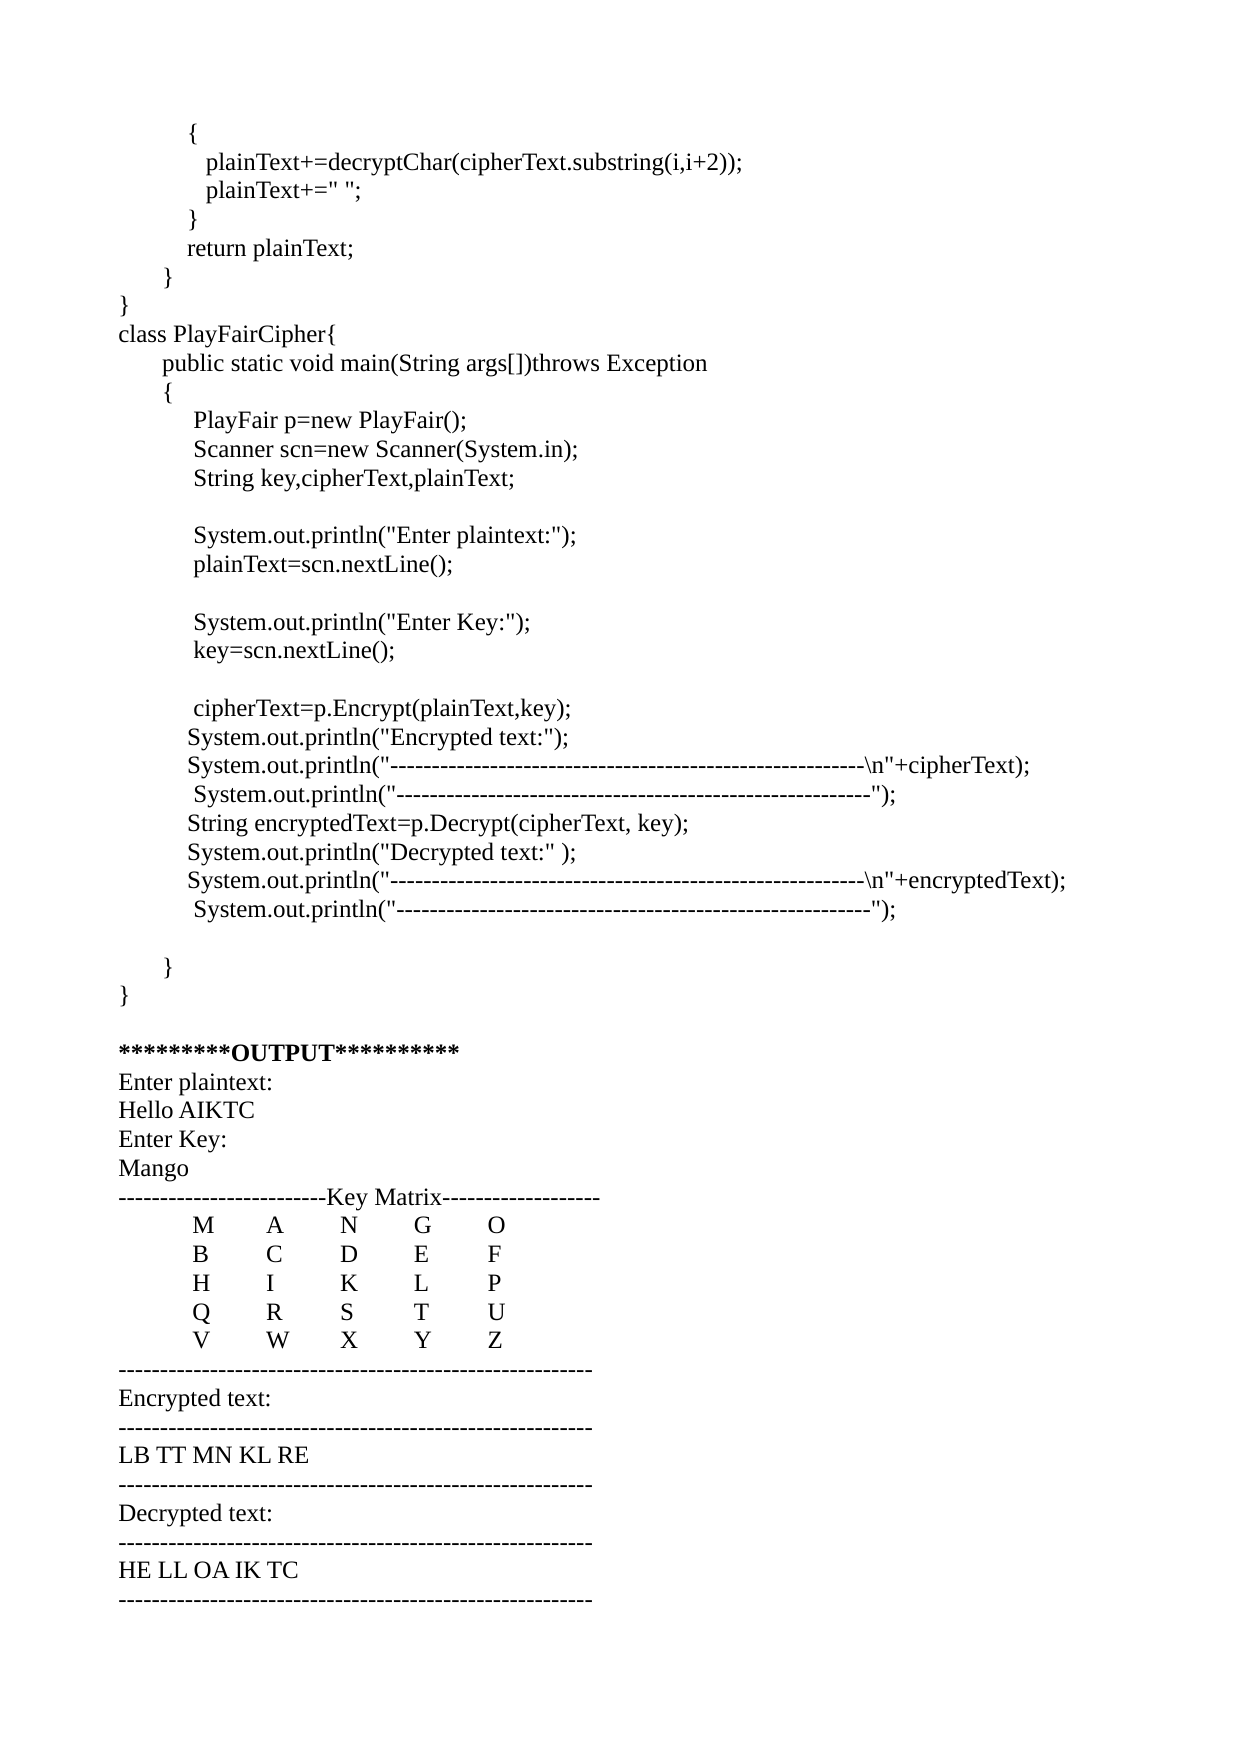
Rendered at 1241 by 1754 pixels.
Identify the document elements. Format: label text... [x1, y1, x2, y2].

text --------------------------------------------------------- [118, 1584, 1122, 1613]
text System.out.println("Enter plaintext:"); [118, 521, 1122, 549]
text PlayFair p=new PlayFair(); [118, 406, 1122, 434]
text --------------------------------------------------------- [118, 1354, 1122, 1383]
text Enter Key: [118, 1124, 1122, 1153]
text plainText+=" "; [118, 176, 1122, 204]
text Hello AIKTC [118, 1096, 1122, 1124]
text M A N G O [118, 1211, 1122, 1239]
text Decrypted text: [118, 1498, 1122, 1527]
text return plainText; [118, 233, 1122, 262]
text String key,cipherText,plainText; [118, 463, 1122, 492]
text --------------------------------------------------------- [118, 1412, 1122, 1441]
text class PlayFairCipher{ [118, 319, 1122, 348]
text System.out.println("---------------------------------------------------------"); [118, 779, 1122, 808]
text --------------------------------------------------------- [118, 1527, 1122, 1556]
text Q R S T U [118, 1297, 1122, 1326]
text System.out.println("---------------------------------------------------------"); [118, 894, 1122, 923]
text cipherText=p.Encrypt(plainText,key); [118, 693, 1122, 722]
text } [118, 952, 1122, 981]
text System.out.println("Enter Key:"); [118, 607, 1122, 636]
text } [118, 204, 1122, 233]
text String encryptedText=p.Decrypt(cipherText, key); [118, 808, 1122, 837]
text plainText+=decryptChar(cipherText.substring(i,i+2)); [118, 147, 1122, 176]
text { [118, 377, 1122, 406]
text Scanner scn=new Scanner(System.in); [118, 434, 1122, 463]
text { [118, 118, 1122, 147]
text } [118, 291, 1122, 319]
text V W X Y Z [118, 1326, 1122, 1354]
text Encrypted text: [118, 1383, 1122, 1412]
text public static void main(String args[])throws Exception [118, 348, 1122, 377]
text System.out.println("---------------------------------------------------------\n"+cipherText); [118, 751, 1122, 779]
text --------------------------------------------------------- [118, 1469, 1122, 1498]
text } [118, 981, 1122, 1009]
text } [118, 262, 1122, 291]
text HE LL OA IK TC [118, 1556, 1122, 1584]
text key=scn.nextLine(); [118, 636, 1122, 664]
text LB TT MN KL RE [118, 1441, 1122, 1469]
text B C D E F [118, 1239, 1122, 1268]
text H I K L P [118, 1268, 1122, 1297]
text Enter plaintext: [118, 1067, 1122, 1096]
text Mango [118, 1153, 1122, 1182]
text plainText=scn.nextLine(); [118, 549, 1122, 578]
text System.out.println("Encrypted text:"); [118, 722, 1122, 751]
text System.out.println("Decrypted text:" ); [118, 837, 1122, 866]
text System.out.println("---------------------------------------------------------\n"+encryptedText); [118, 866, 1122, 894]
text *********OUTPUT********** [118, 1038, 1122, 1067]
text -------------------------Key Matrix------------------- [118, 1182, 1122, 1211]
